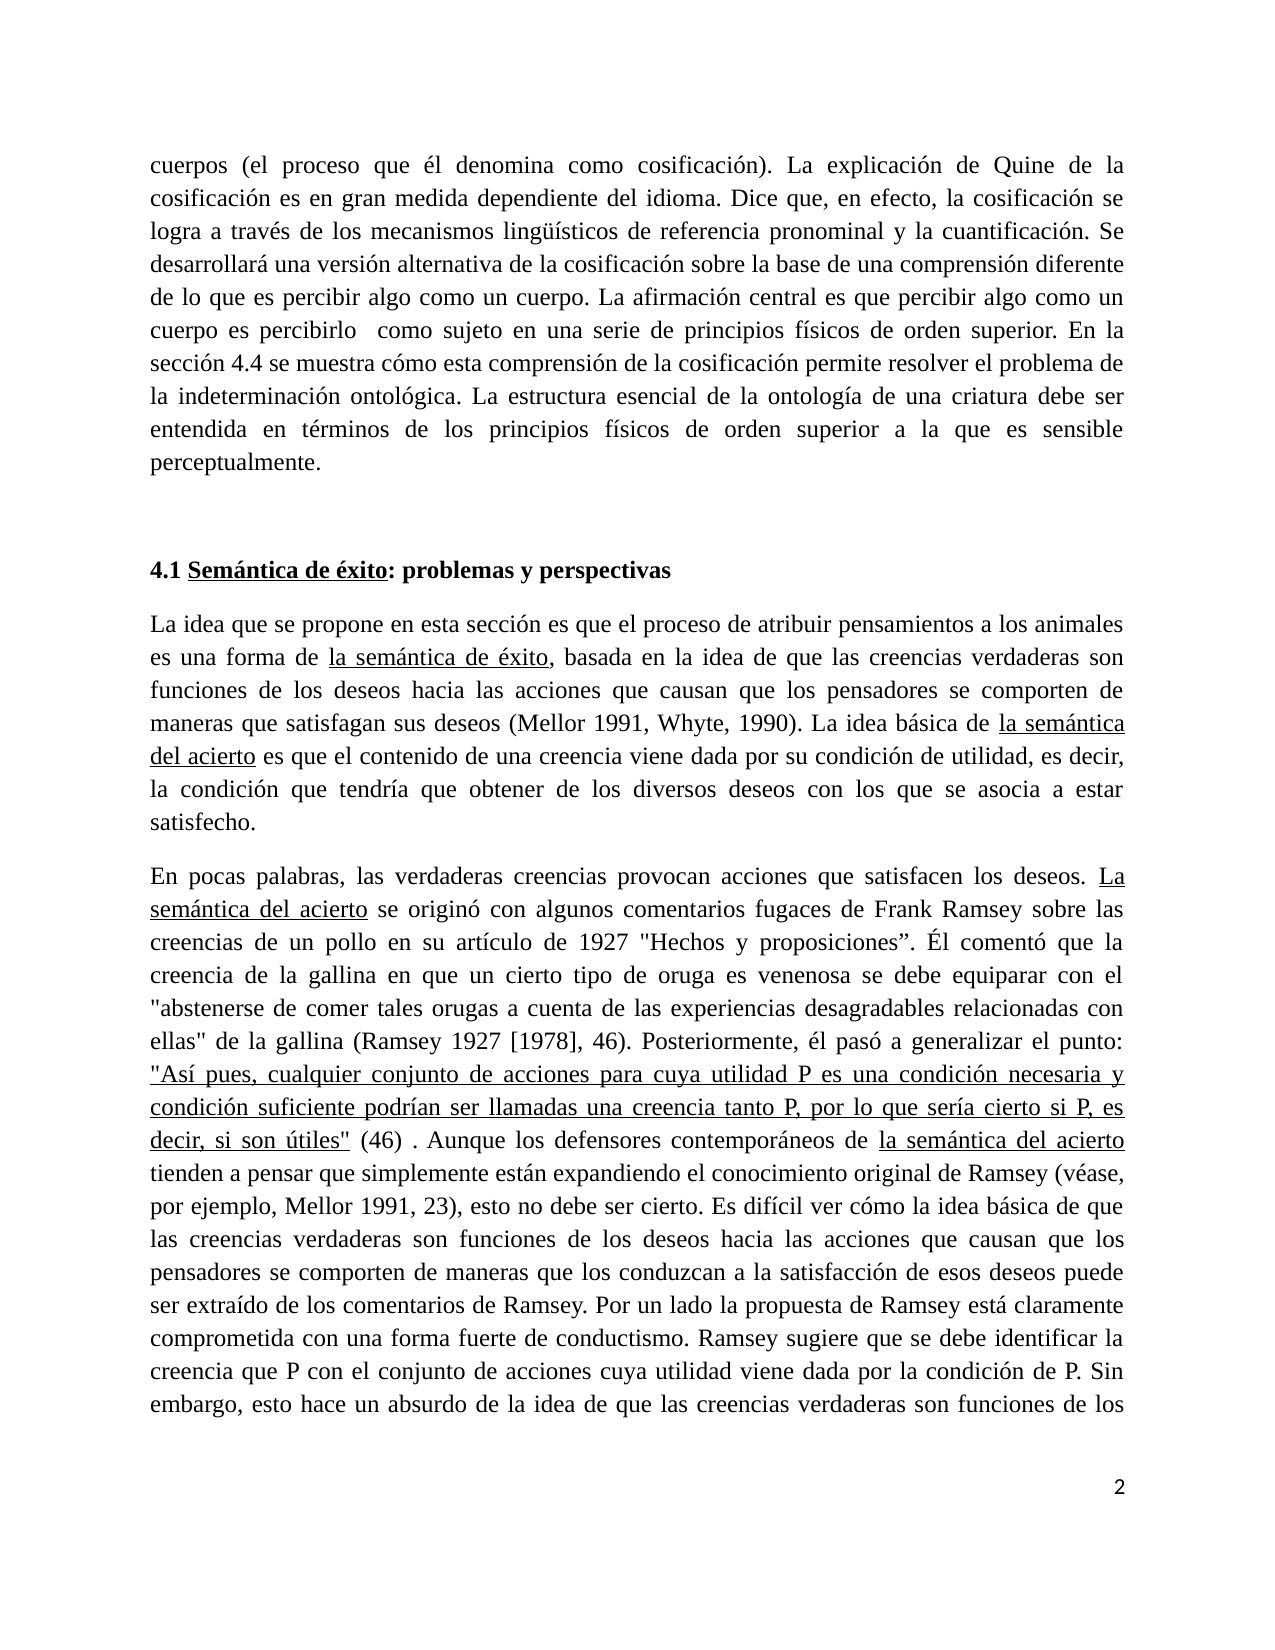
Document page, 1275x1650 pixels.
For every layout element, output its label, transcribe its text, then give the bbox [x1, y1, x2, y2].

text La idea que se propone en esta sección es que el proceso de atribuir pensamientos a los animales es una forma de la semántica de éxito, basada en la idea de que las creencias verdaderas son funciones de los deseos hacia las acciones que causan que los pensadores se comporten de maneras que satisfagan sus deseos (Mellor 1991, Whyte, 1990). La idea básica de la semántica del acierto es que el contenido de una creencia viene dada por su condición de utilidad, es decir, la condición que tendría que obtener de los diversos deseos con los que se asocia a estar satisfecho. [150, 609, 1125, 836]
text decir, si son útiles" (46) . Aunque los defensores contemporáneos de la semántica del acierto tienden a pensar que simplemente están expandiendo el conocimiento original de Ramsey (véase, por ejemplo, Mellor 1991, 23), esto no debe ser cierto. Es difícil ver cómo la idea básica de que las creencias verdaderas son funciones de los deseos hacia las acciones que causan que los pensadores se comporten de maneras que los conduzcan a la satisfacción de esos deseos puede ser extraído de los comentarios de Ramsey. Por un lado la propuesta de Ramsey está claramente comprometida con una forma fuerte de conductismo. Ramsey sugiere que se debe identificar la creencia que P con el conjunto de acciones cuya utilidad viene dada por la condición de P. Sin embargo, esto hace un absurdo de la idea de que las creencias verdaderas son funciones de los [150, 1118, 1125, 1418]
text condición suficiente podrían ser llamadas una creencia tanto P, por lo que sería cierto si P, es [150, 1085, 1125, 1117]
text cuerpos (el proceso que él denomina como cosificación). La explicación de Quine de la cosificación es en gran medida dependiente del idioma. Dice que, en efecto, la cosificación se logra a través de los mecanismos lingüísticos de referencia pronominal y la cuantificación. Se desarrollará una versión alternativa de la cosificación sobre la base de una comprensión diferente de lo que es percibir algo como un cuerpo. La afirmación central es que percibir algo como un cuerpo es percibirlo como sujeto en una serie de principios físicos de orden superior. En la sección 4.4 se muestra cómo esta comprensión de la cosificación permite resolver el problema de la indeterminación ontológica. La estructura esencial de la ontología de una criatura debe ser entendida en términos de los principios físicos de orden superior a la que es sensible perceptualmente. [150, 150, 1125, 476]
text 4.1 Semántica de éxito: problemas y perspectivas [150, 555, 1125, 584]
text En pocas palabras, las verdaderas creencias provocan acciones que satisfacen los deseos. La semántica del acierto se originó con algunos comentarios fugaces de Frank Ramsey sobre las creencias de un pollo en su artículo de 1927 "Hechos y proposiciones”. Él comentó que la creencia de la gallina en que un cierto tipo de oruga es venenosa se debe equiparar con el "abstenerse de comer tales orugas a cuenta de las experiencias desagradables relacionadas con ellas" de la gallina (Ramsey 1927 [1978], 46). Posteriormente, él pasó a generalizar el punto: "Así pues, cualquier conjunto de acciones para cuya utilidad P es una condición necesaria y [150, 861, 1125, 1084]
